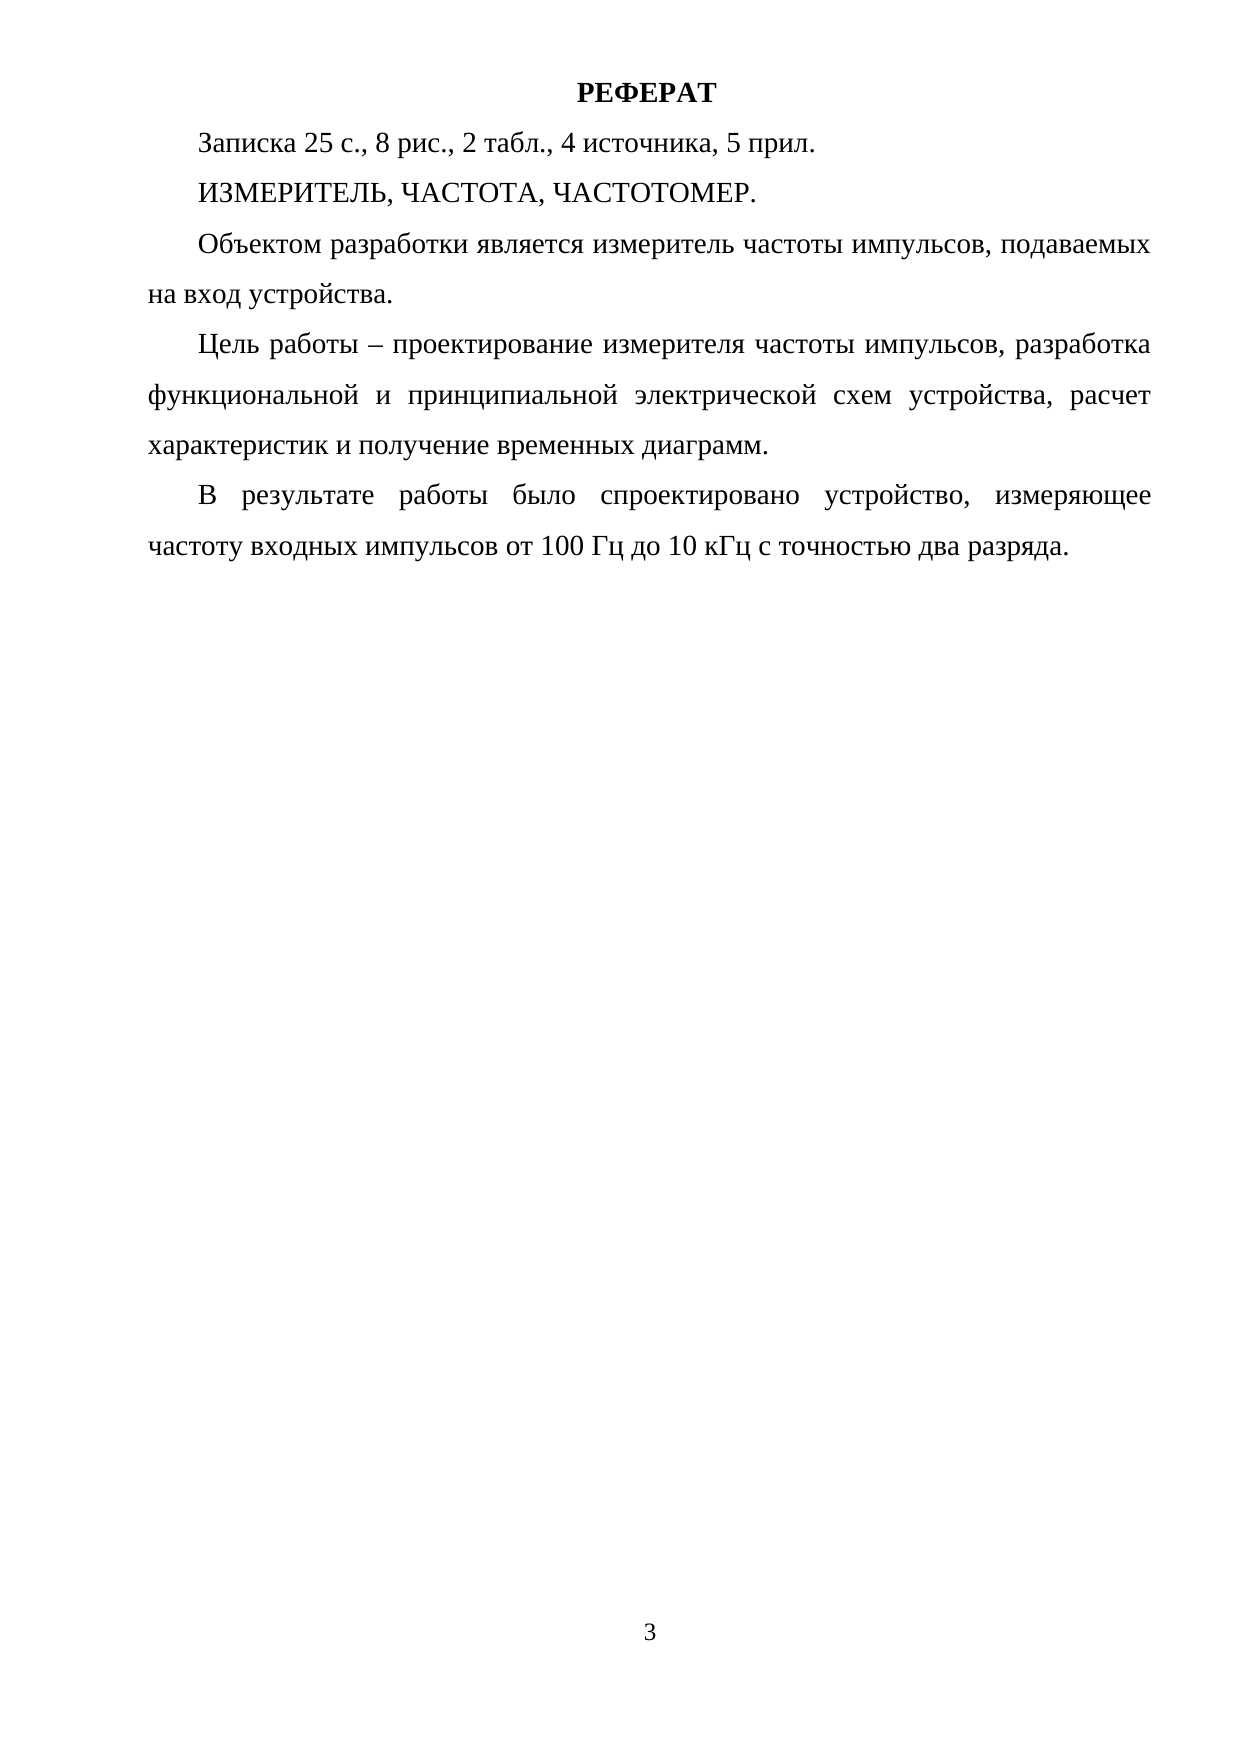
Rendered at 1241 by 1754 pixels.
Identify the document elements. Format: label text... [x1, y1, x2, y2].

text РЕФЕРАТ [148, 75, 1146, 108]
text Цель работы – проектирование измерителя частоты импульсов, разработка функциональной и принципиальной электрической схем устройства, расчет характеристик и получение временных диаграмм. [148, 327, 1152, 461]
text Объектом разработки является измеритель частоты импульсов, подаваемых на вход устройства. [148, 226, 1152, 310]
text ИЗМЕРИТЕЛЬ, ЧАСТОТА, ЧАСТОТОМЕР. [148, 176, 1152, 209]
text В результате работы было спроектировано устройство, измеряющее частоту входных импульсов от 100 Гц до 10 кГц с точностью два разряда. [148, 477, 1152, 561]
text Записка 25 с., 8 рис., 2 табл., 4 источника, 5 прил. [148, 125, 1152, 159]
